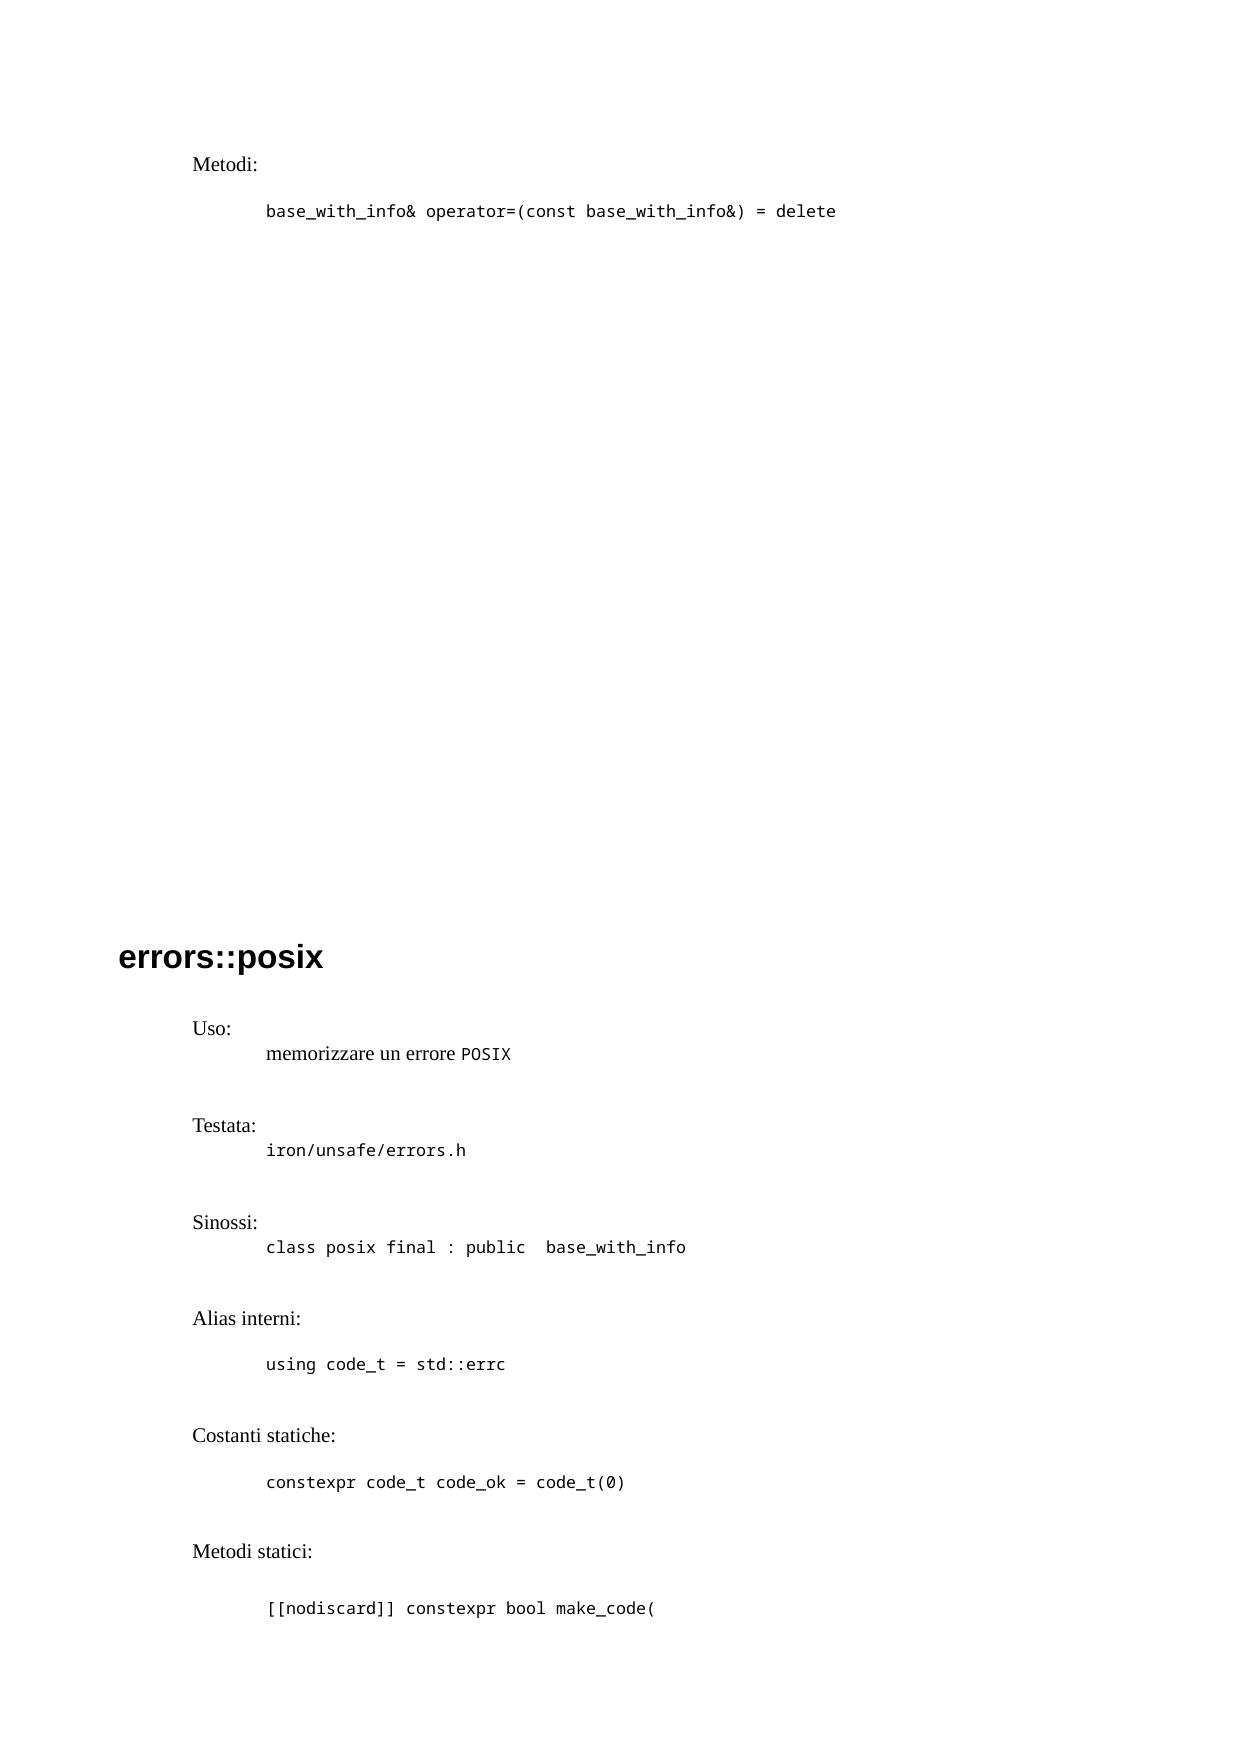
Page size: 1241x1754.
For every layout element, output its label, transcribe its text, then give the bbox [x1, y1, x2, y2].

text Uso: [118, 1012, 1122, 1041]
text Metodi statici: [118, 1539, 1122, 1563]
text base_with_info& operator=(const base_with_info&) = delete [118, 200, 1122, 222]
text using code_t = std::errc [118, 1353, 1122, 1376]
text constexpr code_t code_ok = code_t(0) [118, 1471, 1122, 1494]
text Testata: [118, 1113, 1122, 1137]
text class posix final : public base_with_info [118, 1234, 1122, 1258]
text [[nodiscard]] constexpr bool make_code( [118, 1597, 1122, 1619]
text Costanti statiche: [118, 1422, 1122, 1447]
text Sinossi: [118, 1210, 1122, 1234]
text Metodi: [118, 152, 1122, 176]
text Alias interni: [118, 1306, 1122, 1330]
text memorizzare un errore POSIX [118, 1041, 1122, 1065]
text iron/unsafe/errors.h [118, 1137, 1122, 1162]
subtitle errors::posix [118, 937, 1122, 975]
